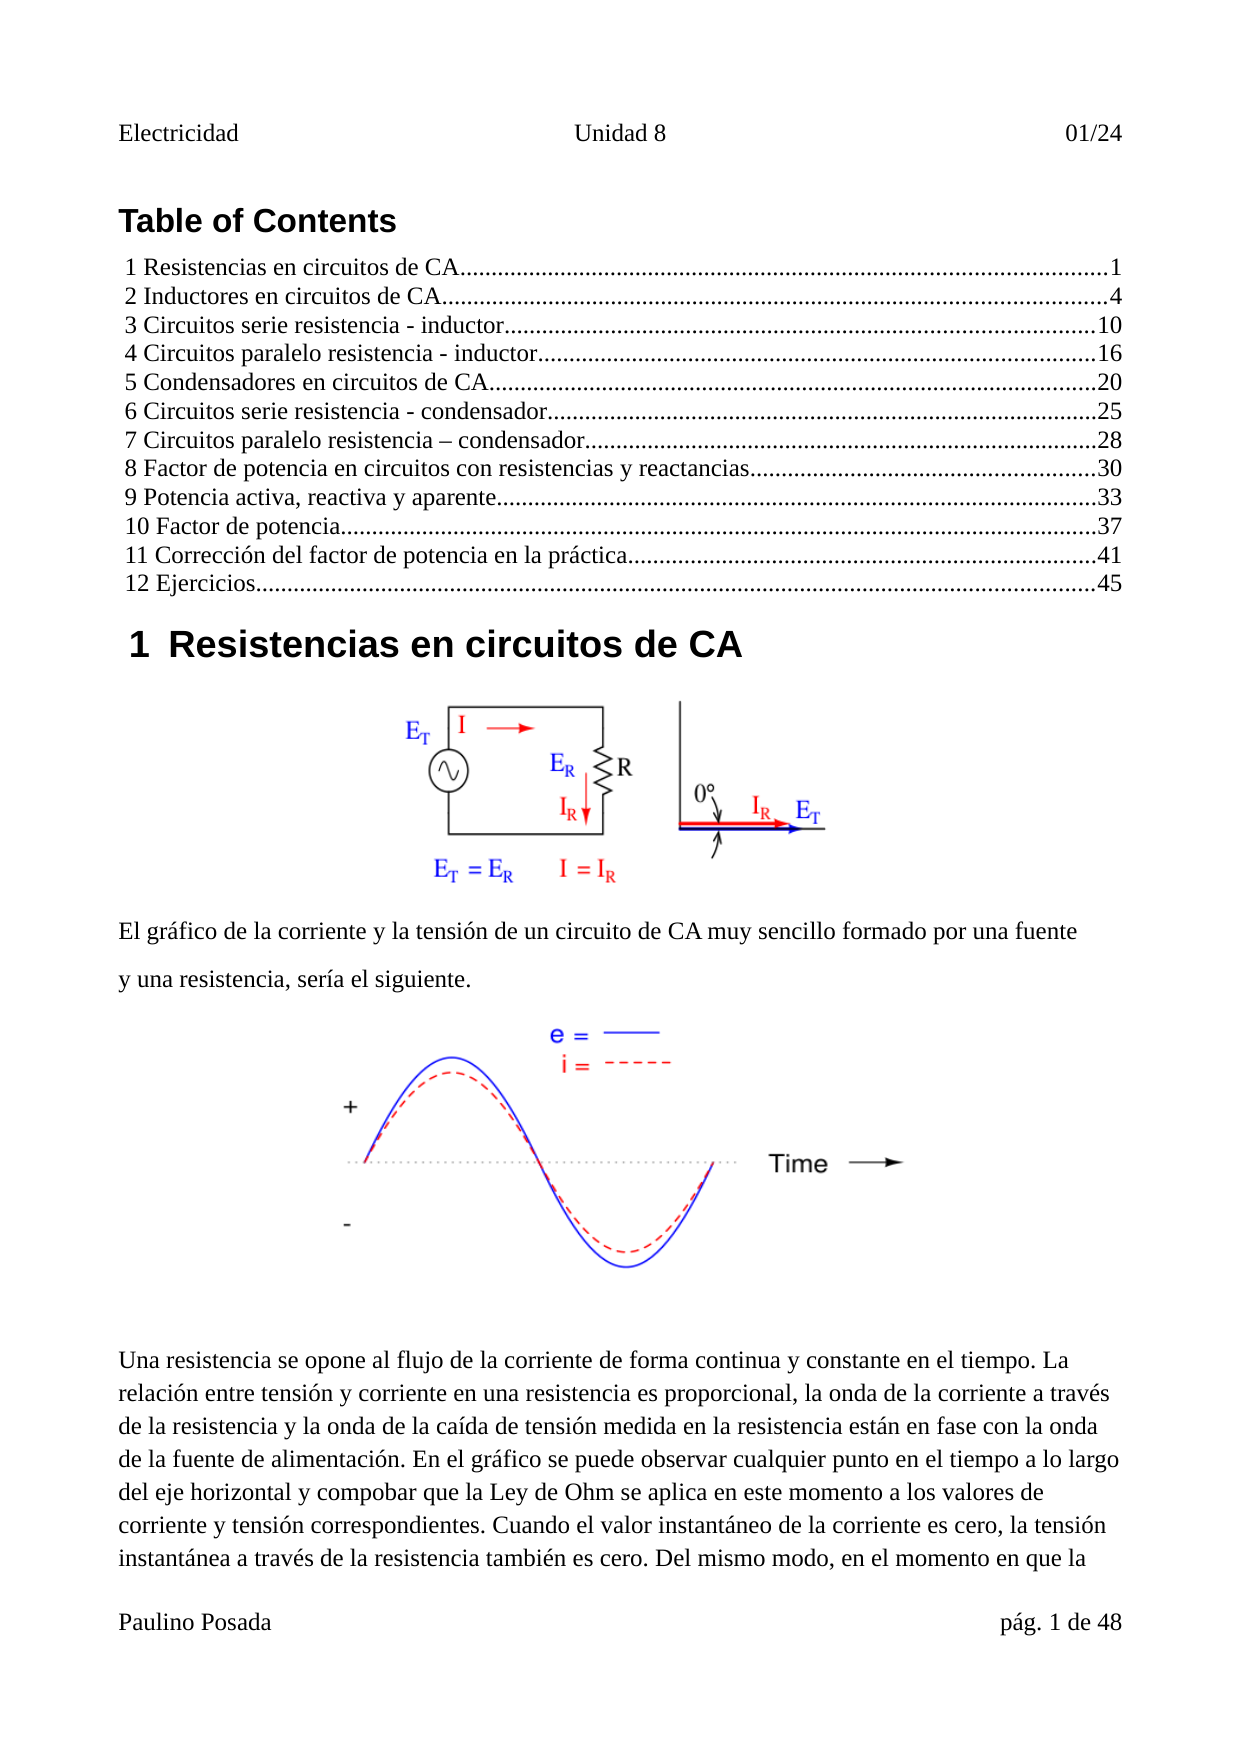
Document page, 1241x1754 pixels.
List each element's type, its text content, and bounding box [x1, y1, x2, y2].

picture [332, 1011, 908, 1286]
text 11 Corrección del factor de potencia en la práctica 41 [118, 540, 1122, 568]
text 12 Ejercicios 45 [118, 568, 1122, 597]
text 1 Resistencias en circuitos de CA 1 [118, 252, 1122, 281]
subtitle Resistencias en circuitos de CA [118, 622, 1122, 666]
text 7 Circuitos paralelo resistencia – condensador 28 [118, 425, 1122, 453]
text 4 Circuitos paralelo resistencia - inductor 16 [118, 338, 1122, 367]
text 2 Inductores en circuitos de CA 4 [118, 281, 1122, 310]
text 6 Circuitos serie resistencia - condensador 25 [118, 396, 1122, 425]
text 9 Potencia activa, reactiva y aparente 33 [118, 482, 1122, 511]
text 3 Circuitos serie resistencia - inductor 10 [118, 310, 1122, 338]
text 8 Factor de potencia en circuitos con resistencias y reactancias 30 [118, 453, 1122, 482]
text Una resistencia se opone al flujo de la corriente de forma continua y constante en el tiempo. La relación entre tensión y corriente en una resistencia es proporcional, la onda de la corriente a través de la resistencia y la onda de la caída de tensión medida en la resistencia están en fase con la onda de la fuente de alimentación. En el gráfico se puede observar cualquier punto en el tiempo a lo largo del eje horizontal y compobar que la Ley de Ohm se aplica en este momento a los valores de corriente y tensión correspondientes. Cuando el valor instantáneo de la corriente es cero, la tensión instantánea a través de la resistencia también es cero. Del mismo modo, en el momento en que la [118, 1345, 1122, 1572]
text 10 Factor de potencia 37 [118, 511, 1122, 540]
text y una resistencia, sería el siguiente. [118, 964, 1122, 993]
picture [393, 678, 847, 909]
subtitle Table of Contents [118, 201, 1122, 240]
text 5 Condensadores en circuitos de CA 20 [118, 367, 1122, 396]
text El gráfico de la corriente y la tensión de un circuito de CA muy sencillo formado por una fuente [118, 916, 1122, 945]
